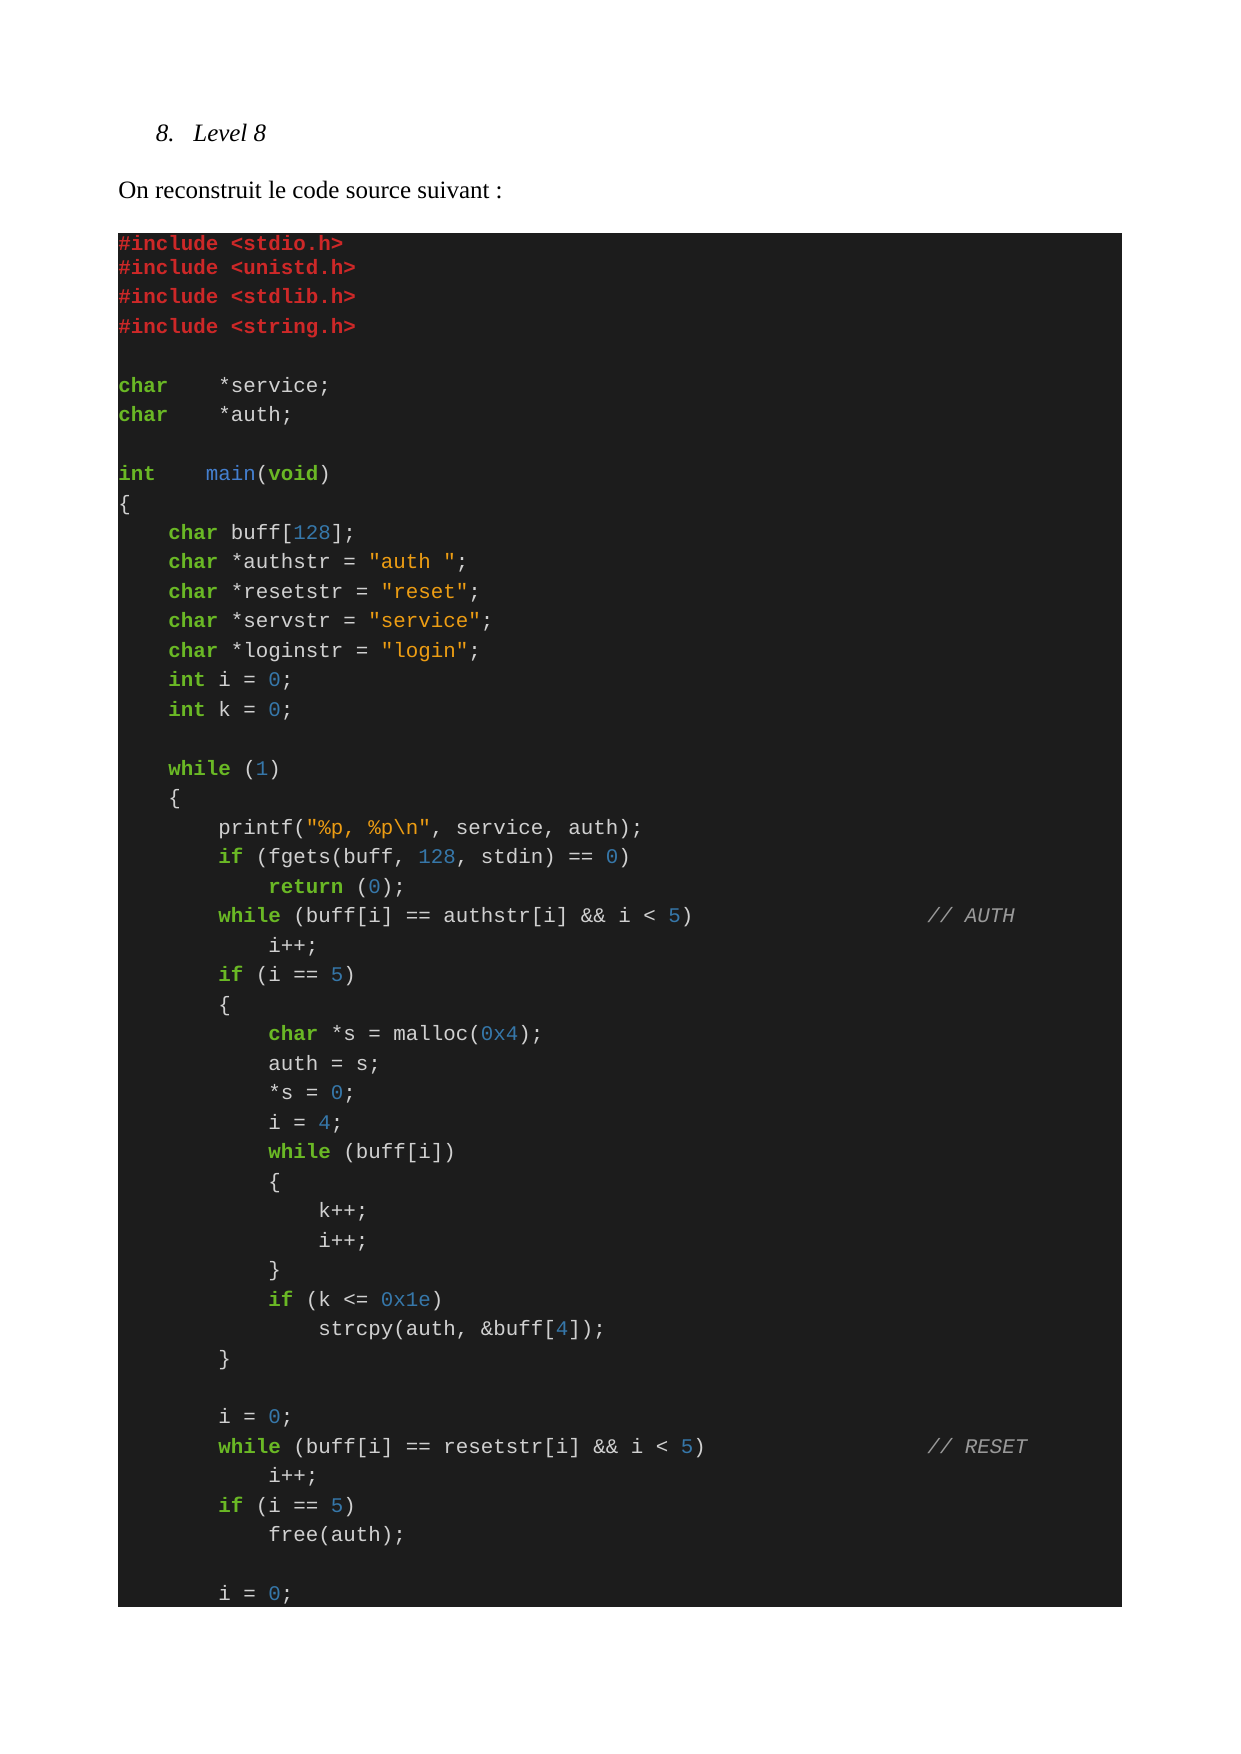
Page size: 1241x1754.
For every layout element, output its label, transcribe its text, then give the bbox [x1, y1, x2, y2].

text On reconstruit le code source suivant : [118, 176, 1122, 204]
text } [118, 1347, 1122, 1371]
text i++; [118, 935, 1122, 958]
text return (0); [118, 876, 1122, 899]
text #include <string.h> [118, 316, 1122, 339]
text int main(void) [118, 463, 1122, 487]
text char *resetstr = "reset"; [118, 581, 1122, 605]
text auth = s; [118, 1053, 1122, 1076]
text if (i == 5) [118, 1495, 1122, 1518]
text if (k <= 0x1e) [118, 1288, 1122, 1312]
text char *authstr = "auth "; [118, 552, 1122, 575]
text char buff[128]; [118, 522, 1122, 546]
text while (buff[i]) [118, 1141, 1122, 1165]
text printf("%p, %p\n", service, auth); [118, 817, 1122, 841]
text { [118, 994, 1122, 1017]
text char *service; [118, 375, 1122, 398]
text { [118, 1171, 1122, 1194]
text if (fgets(buff, 128, stdin) == 0) [118, 846, 1122, 870]
text i = 0; [118, 1406, 1122, 1430]
text #include <stdio.h> [118, 233, 1122, 257]
text i = 4; [118, 1112, 1122, 1135]
text strcpy(auth, &buff[4]); [118, 1318, 1122, 1342]
text while (buff[i] == authstr[i] && i < 5) // AUTH [118, 905, 1122, 929]
text *s = 0; [118, 1082, 1122, 1106]
text #include <unistd.h> [118, 257, 1122, 280]
text char *servstr = "service"; [118, 611, 1122, 634]
text char *s = malloc(0x4); [118, 1023, 1122, 1047]
text while (1) [118, 758, 1122, 782]
text char *loginstr = "login"; [118, 640, 1122, 664]
text } [118, 1259, 1122, 1283]
text { [118, 787, 1122, 811]
text while (buff[i] == resetstr[i] && i < 5) // RESET [118, 1436, 1122, 1459]
text i++; [118, 1465, 1122, 1489]
text free(auth); [118, 1524, 1122, 1548]
text i = 0; [118, 1583, 1122, 1607]
list Level 8 [156, 118, 1122, 147]
text int k = 0; [118, 699, 1122, 723]
text int i = 0; [118, 669, 1122, 693]
text k++; [118, 1200, 1122, 1224]
text { [118, 493, 1122, 516]
text if (i == 5) [118, 964, 1122, 988]
text #include <stdlib.h> [118, 286, 1122, 310]
text char *auth; [118, 404, 1122, 428]
text i++; [118, 1229, 1122, 1253]
